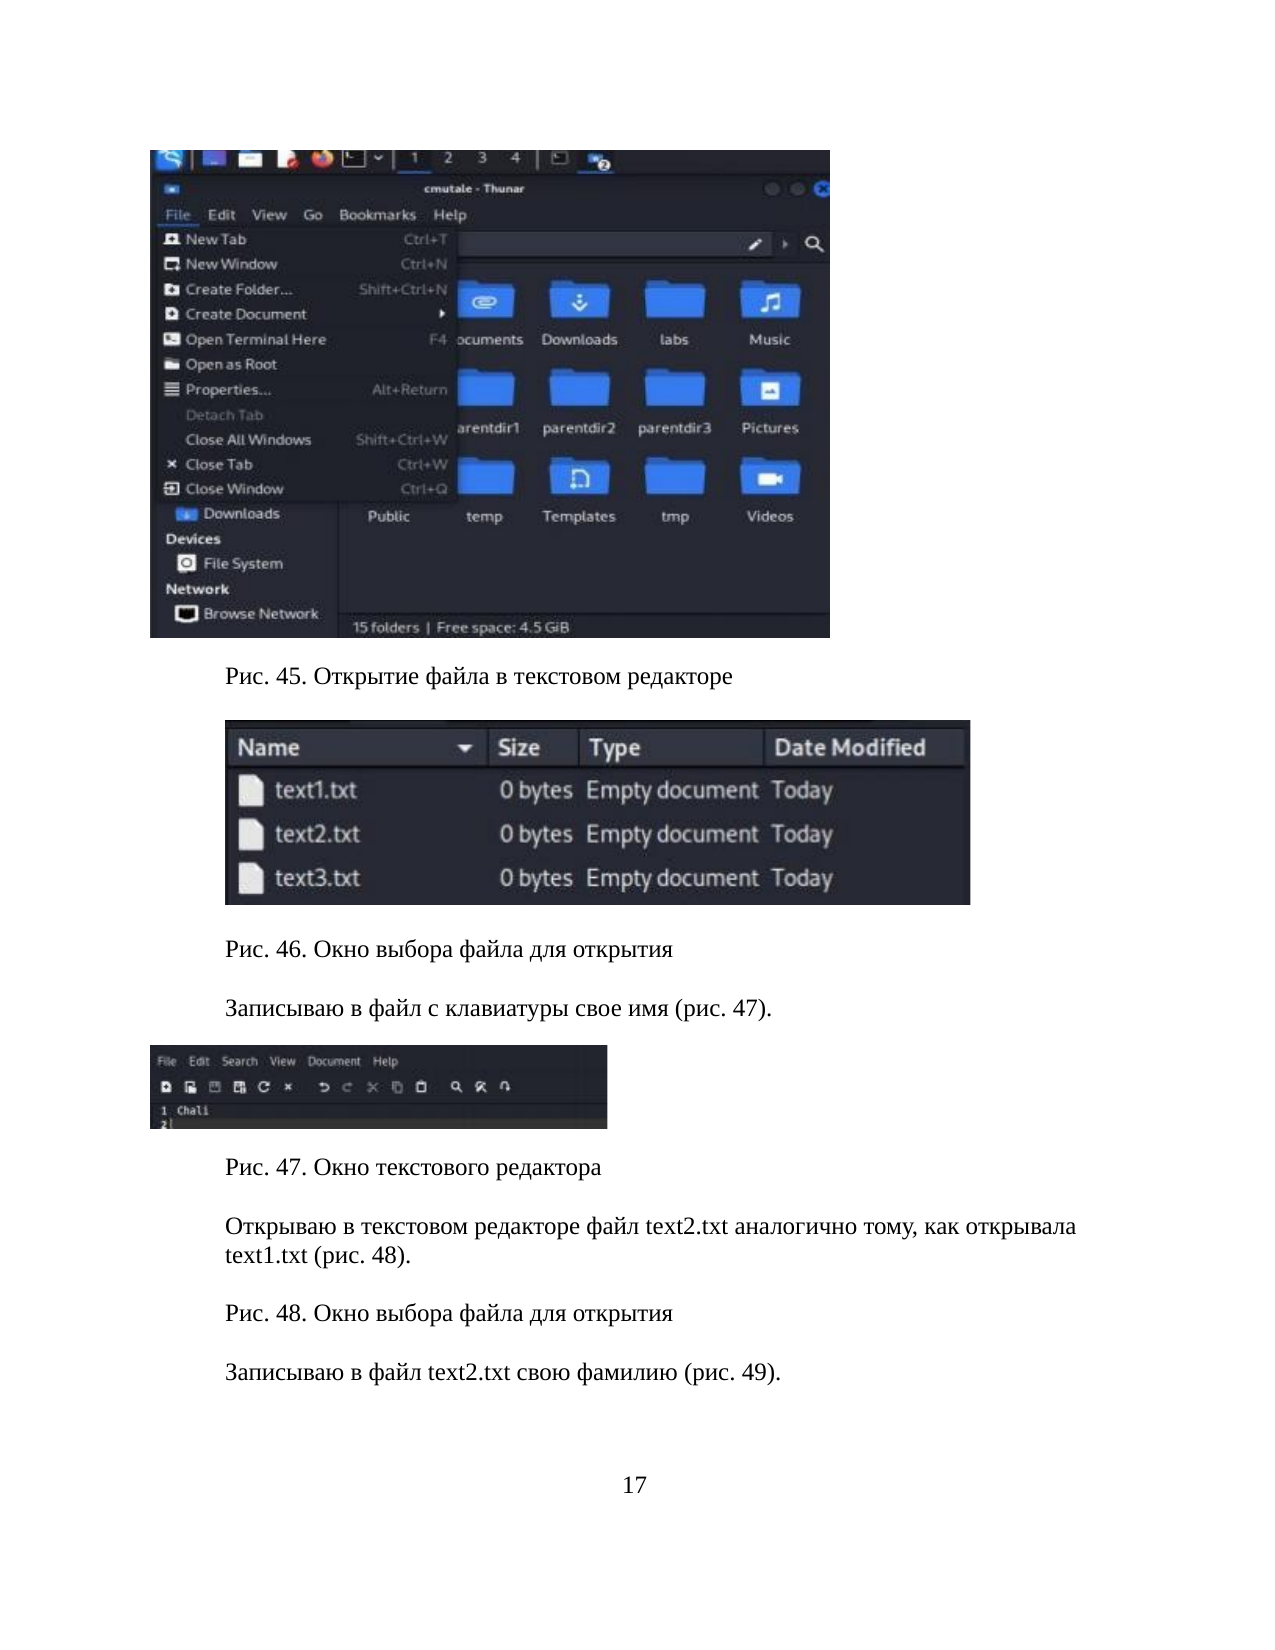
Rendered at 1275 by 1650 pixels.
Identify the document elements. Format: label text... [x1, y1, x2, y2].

text Рис. 47. Окно текстового редактора [225, 1152, 1125, 1181]
text Записываю в файл text2.txt свою фамилию (рис. 49). [225, 1357, 1125, 1386]
text Рис. 45. Открытие файла в текстовом редакторе [225, 661, 1125, 690]
text Записываю в файл с клавиатуры свое имя (рис. 47). [225, 993, 1125, 1022]
picture [150, 150, 830, 638]
picture [150, 1045, 608, 1129]
text Рис. 48. Окно выбора файла для открытия [225, 1298, 1125, 1327]
text Открываю в текстовом редакторе файл text2.txt аналогично тому, как открывала text1.txt (рис. 48). [225, 1211, 1125, 1268]
text Рис. 46. Окно выбора файла для открытия [225, 934, 1125, 963]
picture [225, 720, 971, 905]
